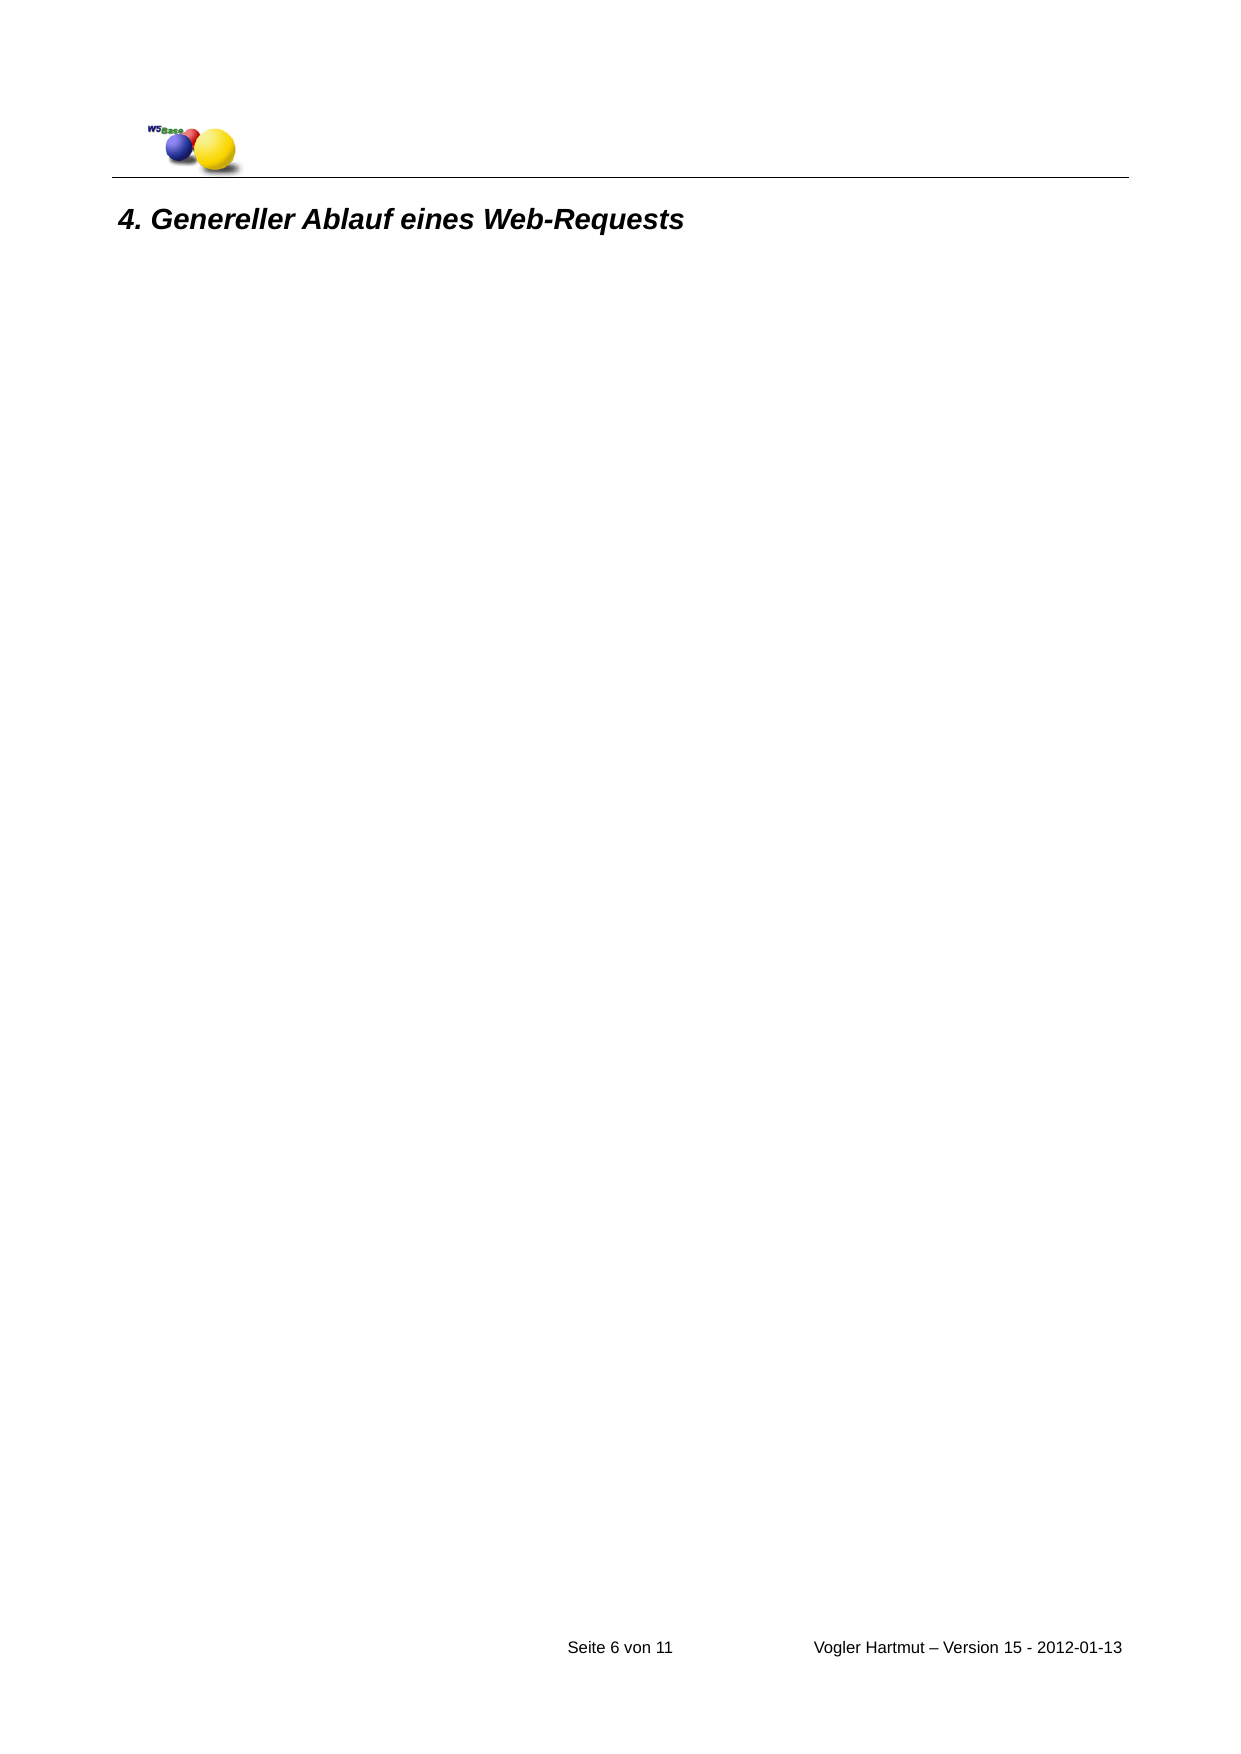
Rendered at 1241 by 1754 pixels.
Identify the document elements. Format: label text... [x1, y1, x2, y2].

subtitle 4. Genereller Ablauf eines Web-Requests [118, 202, 1122, 236]
picture [116, 119, 270, 177]
